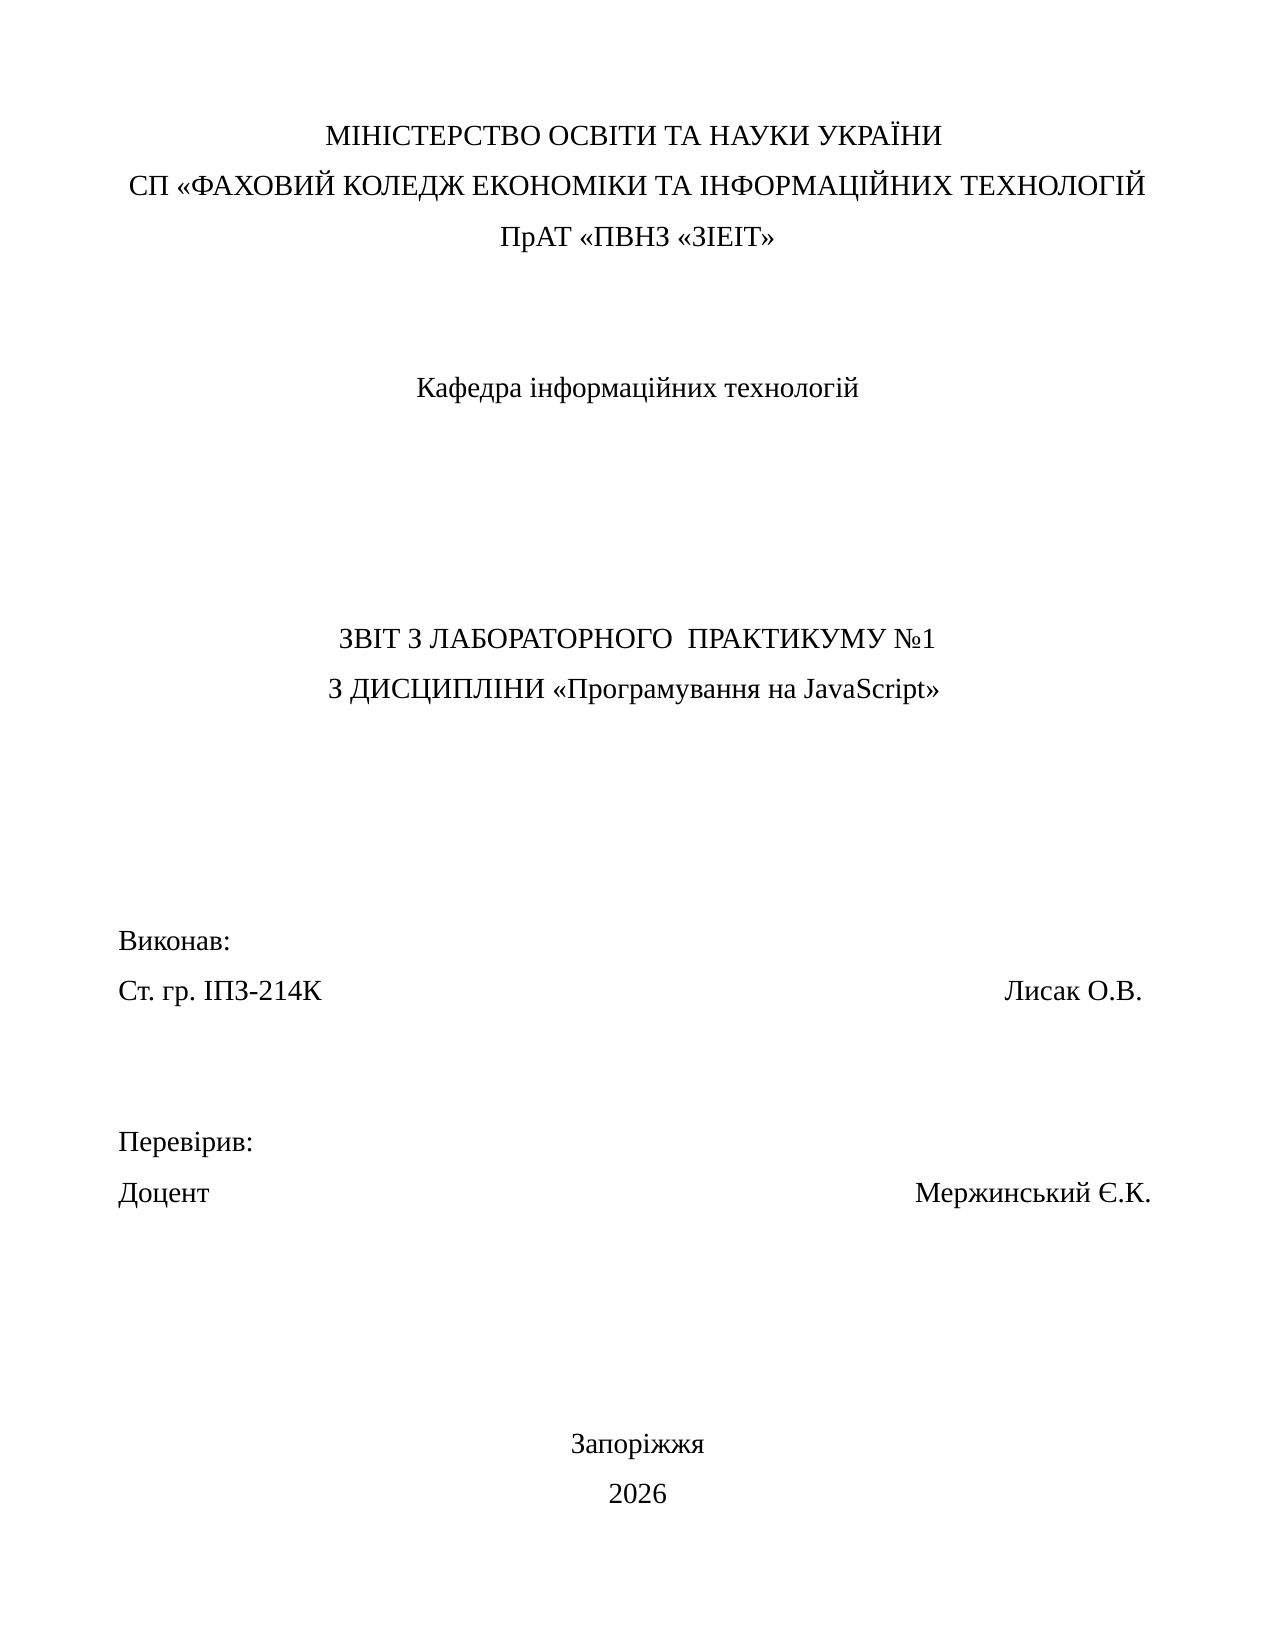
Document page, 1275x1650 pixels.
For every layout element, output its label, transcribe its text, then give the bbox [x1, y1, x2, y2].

text Виконав: [118, 923, 1157, 957]
text ЗВІТ З ЛАБОРАТОРНОГО ПРАКТИКУМУ №1 [118, 621, 1157, 655]
text Доцент Мержинський Є.К. [118, 1175, 1157, 1208]
text Ст. гр. ІПЗ-214К Лисак О.В. [118, 973, 1157, 1007]
text З ДИСЦИПЛІНИ «Програмування на JavaScript» [118, 672, 1157, 705]
text СП «ФАХОВИЙ КОЛЕДЖ ЕКОНОМІКИ ТА ІНФОРМАЦІЙНИХ ТЕХНОЛОГІЙ ПрАТ «ПВНЗ «ЗІЕІТ» [118, 168, 1157, 252]
text Запоріжжя [118, 1426, 1157, 1460]
text Кафедра інформаційних технологій [118, 370, 1157, 403]
text 2026 [118, 1477, 1157, 1510]
text МІНІСТЕРСТВО ОСВІТИ ТА НАУКИ УКРАЇНИ [118, 118, 1157, 152]
text Перевірив: [118, 1124, 1157, 1158]
